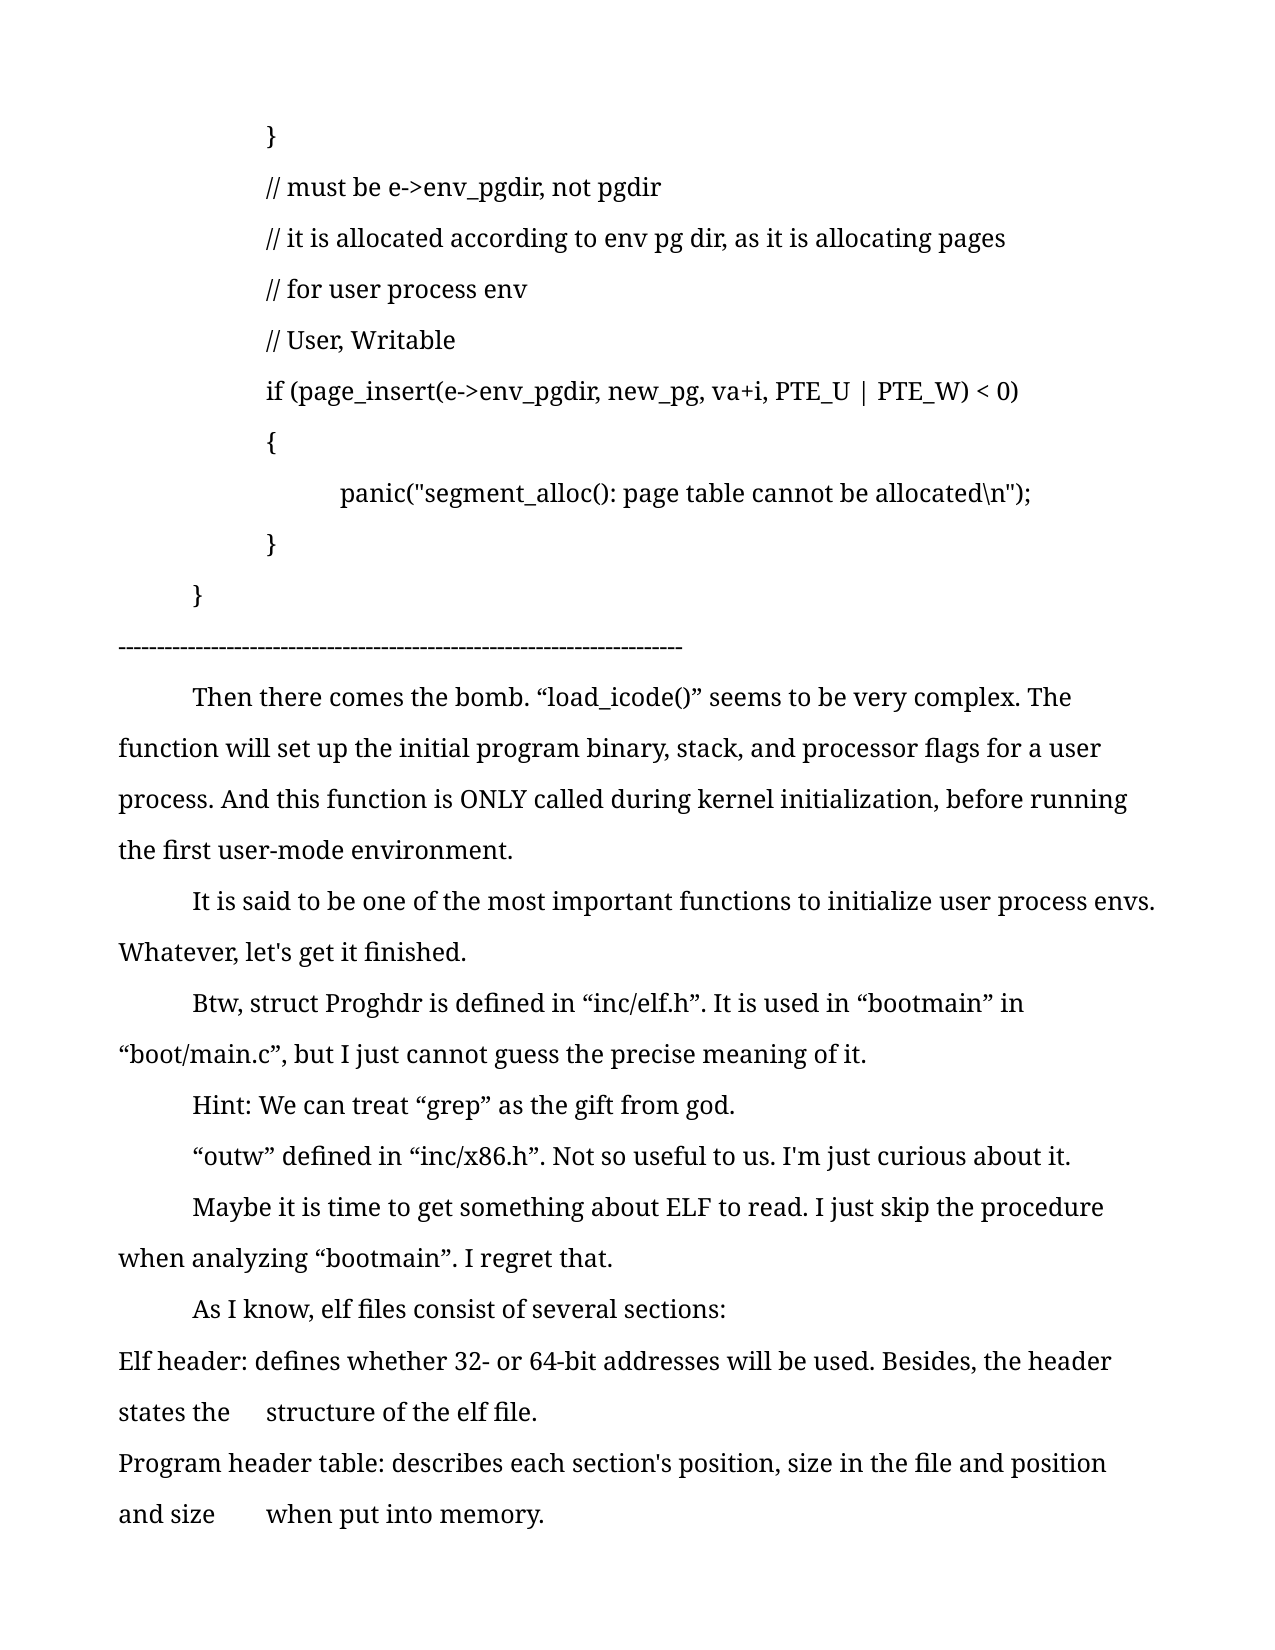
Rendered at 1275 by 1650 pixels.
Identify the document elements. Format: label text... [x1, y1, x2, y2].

text // must be e->env_pgdir, not pgdir [118, 169, 1157, 203]
text } ------------------------------------------------------------------------- Then there comes the bomb. “load_icode()” seems to be very complex. The function will set up the initial program binary, stack, and processor flags for a user process. And this function is ONLY called during kernel initialization, before running the first user-mode environment. It is said to be one of the most important functions to initialize user process envs. Whatever, let's get it finished. Btw, struct Proghdr is defined in “inc/elf.h”. It is used in “bootmain” in “boot/main.c”, but I just cannot guess the precise meaning of it. Hint: We can treat “grep” as the gift from god. “outw” defined in “inc/x86.h”. Not so useful to us. I'm just curious about it. Maybe it is time to get something about ELF to read. I just skip the procedure when analyzing “bootmain”. I regret that. [118, 577, 1157, 1275]
text // for user process env [118, 271, 1157, 305]
text } [118, 526, 1157, 561]
text // User, Writable [118, 322, 1157, 356]
text // it is allocated according to env pg dir, as it is allocating pages [118, 220, 1157, 254]
text As I know, elf files consist of several sections: Elf header: defines whether 32- or 64-bit addresses will be used. Besides, the header states the structure of the elf file. Program header table: describes each section's position, size in the file and position and size when put into memory. [118, 1292, 1157, 1530]
text { [118, 424, 1157, 458]
text } [118, 118, 1157, 152]
text panic("segment_alloc(): page table cannot be allocated\n"); [118, 475, 1157, 509]
text if (page_insert(e->env_pgdir, new_pg, va+i, PTE_U | PTE_W) < 0) [118, 373, 1157, 407]
